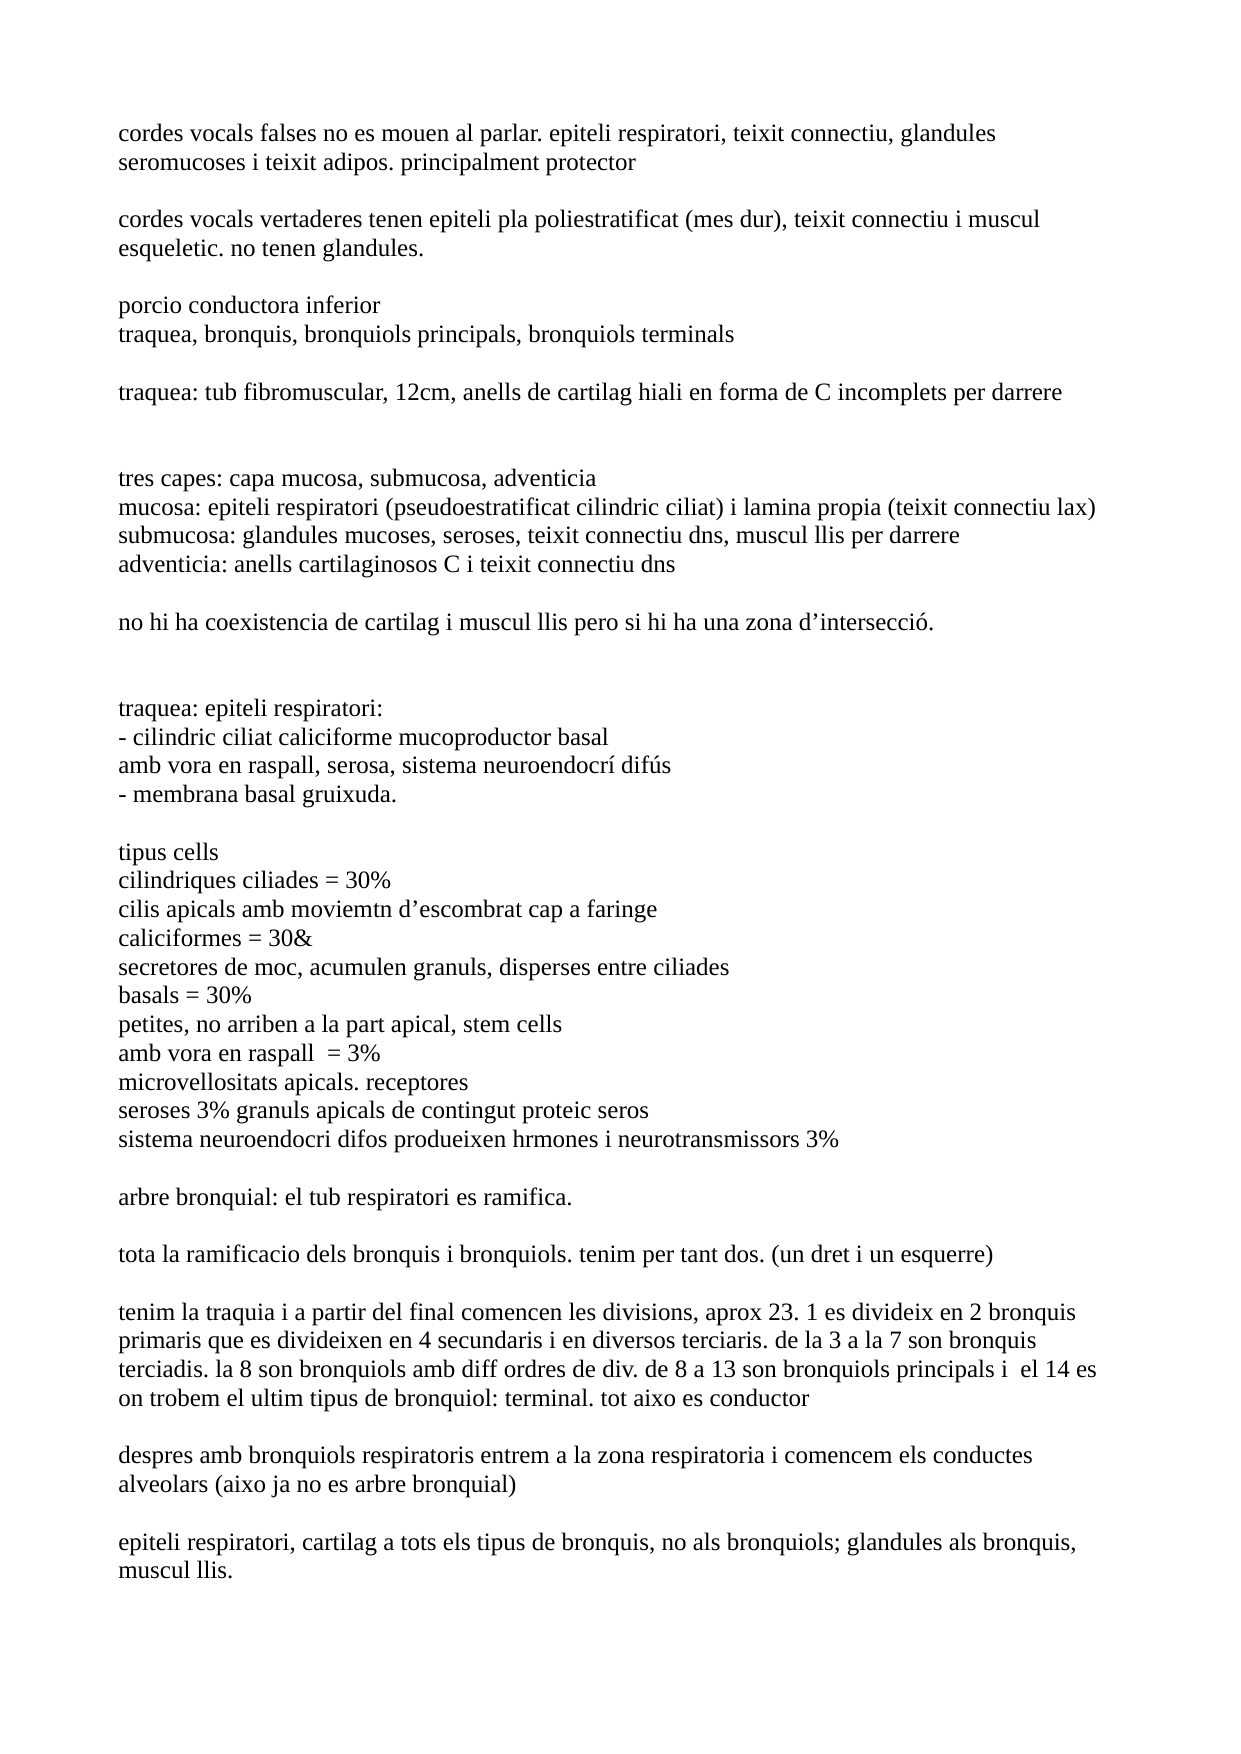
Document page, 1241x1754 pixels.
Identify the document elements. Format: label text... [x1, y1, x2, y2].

text arbre bronquial: el tub respiratori es ramifica. [118, 1182, 1122, 1211]
text caliciformes = 30& [118, 923, 1122, 952]
text adventicia: anells cartilaginosos C i teixit connectiu dns [118, 549, 1122, 578]
text tota la ramificacio dels bronquis i bronquiols. tenim per tant dos. (un dret i un esquerre) [118, 1239, 1122, 1268]
text cilindriques ciliades = 30% [118, 866, 1122, 894]
text traquea: epiteli respiratori: [118, 693, 1122, 722]
text amb vora en raspall = 3% [118, 1038, 1122, 1067]
text tres capes: capa mucosa, submucosa, adventicia [118, 463, 1122, 492]
text cilis apicals amb moviemtn d’escombrat cap a faringe [118, 894, 1122, 923]
text - membrana basal gruixuda. [118, 779, 1122, 808]
text submucosa: glandules mucoses, seroses, teixit connectiu dns, muscul llis per darrere [118, 521, 1122, 549]
text traquea, bronquis, bronquiols principals, bronquiols terminals [118, 319, 1122, 348]
text tipus cells [118, 837, 1122, 866]
text - cilindric ciliat caliciforme mucoproductor basal [118, 722, 1122, 751]
text cordes vocals falses no es mouen al parlar. epiteli respiratori, teixit connectiu, glandules seromucoses i teixit adipos. principalment protector [118, 118, 1122, 176]
text amb vora en raspall, serosa, sistema neuroendocrí difús [118, 751, 1122, 779]
text epiteli respiratori, cartilag a tots els tipus de bronquis, no als bronquiols; glandules als bronquis, muscul llis. [118, 1527, 1122, 1584]
text despres amb bronquiols respiratoris entrem a la zona respiratoria i comencem els conductes alveolars (aixo ja no es arbre bronquial) [118, 1441, 1122, 1498]
text sistema neuroendocri difos produeixen hrmones i neurotransmissors 3% [118, 1124, 1122, 1153]
text porcio conductora inferior [118, 291, 1122, 319]
text no hi ha coexistencia de cartilag i muscul llis pero si hi ha una zona d’intersecció. [118, 607, 1122, 636]
text tenim la traquia i a partir del final comencen les divisions, aprox 23. 1 es divideix en 2 bronquis primaris que es divideixen en 4 secundaris i en diversos terciaris. de la 3 a la 7 son bronquis terciadis. la 8 son bronquiols amb diff ordres de div. de 8 a 13 son bronquiols principals i el 14 es on trobem el ultim tipus de bronquiol: terminal. tot aixo es conductor [118, 1297, 1122, 1412]
text traquea: tub fibromuscular, 12cm, anells de cartilag hiali en forma de C incomplets per darrere [118, 377, 1122, 406]
text petites, no arriben a la part apical, stem cells [118, 1009, 1122, 1038]
text basals = 30% [118, 981, 1122, 1009]
text seroses 3% granuls apicals de contingut proteic seros [118, 1096, 1122, 1124]
text mucosa: epiteli respiratori (pseudoestratificat cilindric ciliat) i lamina propia (teixit connectiu lax) [118, 492, 1122, 521]
text cordes vocals vertaderes tenen epiteli pla poliestratificat (mes dur), teixit connectiu i muscul esqueletic. no tenen glandules. [118, 204, 1122, 262]
text microvellositats apicals. receptores [118, 1067, 1122, 1096]
text secretores de moc, acumulen granuls, disperses entre ciliades [118, 952, 1122, 981]
